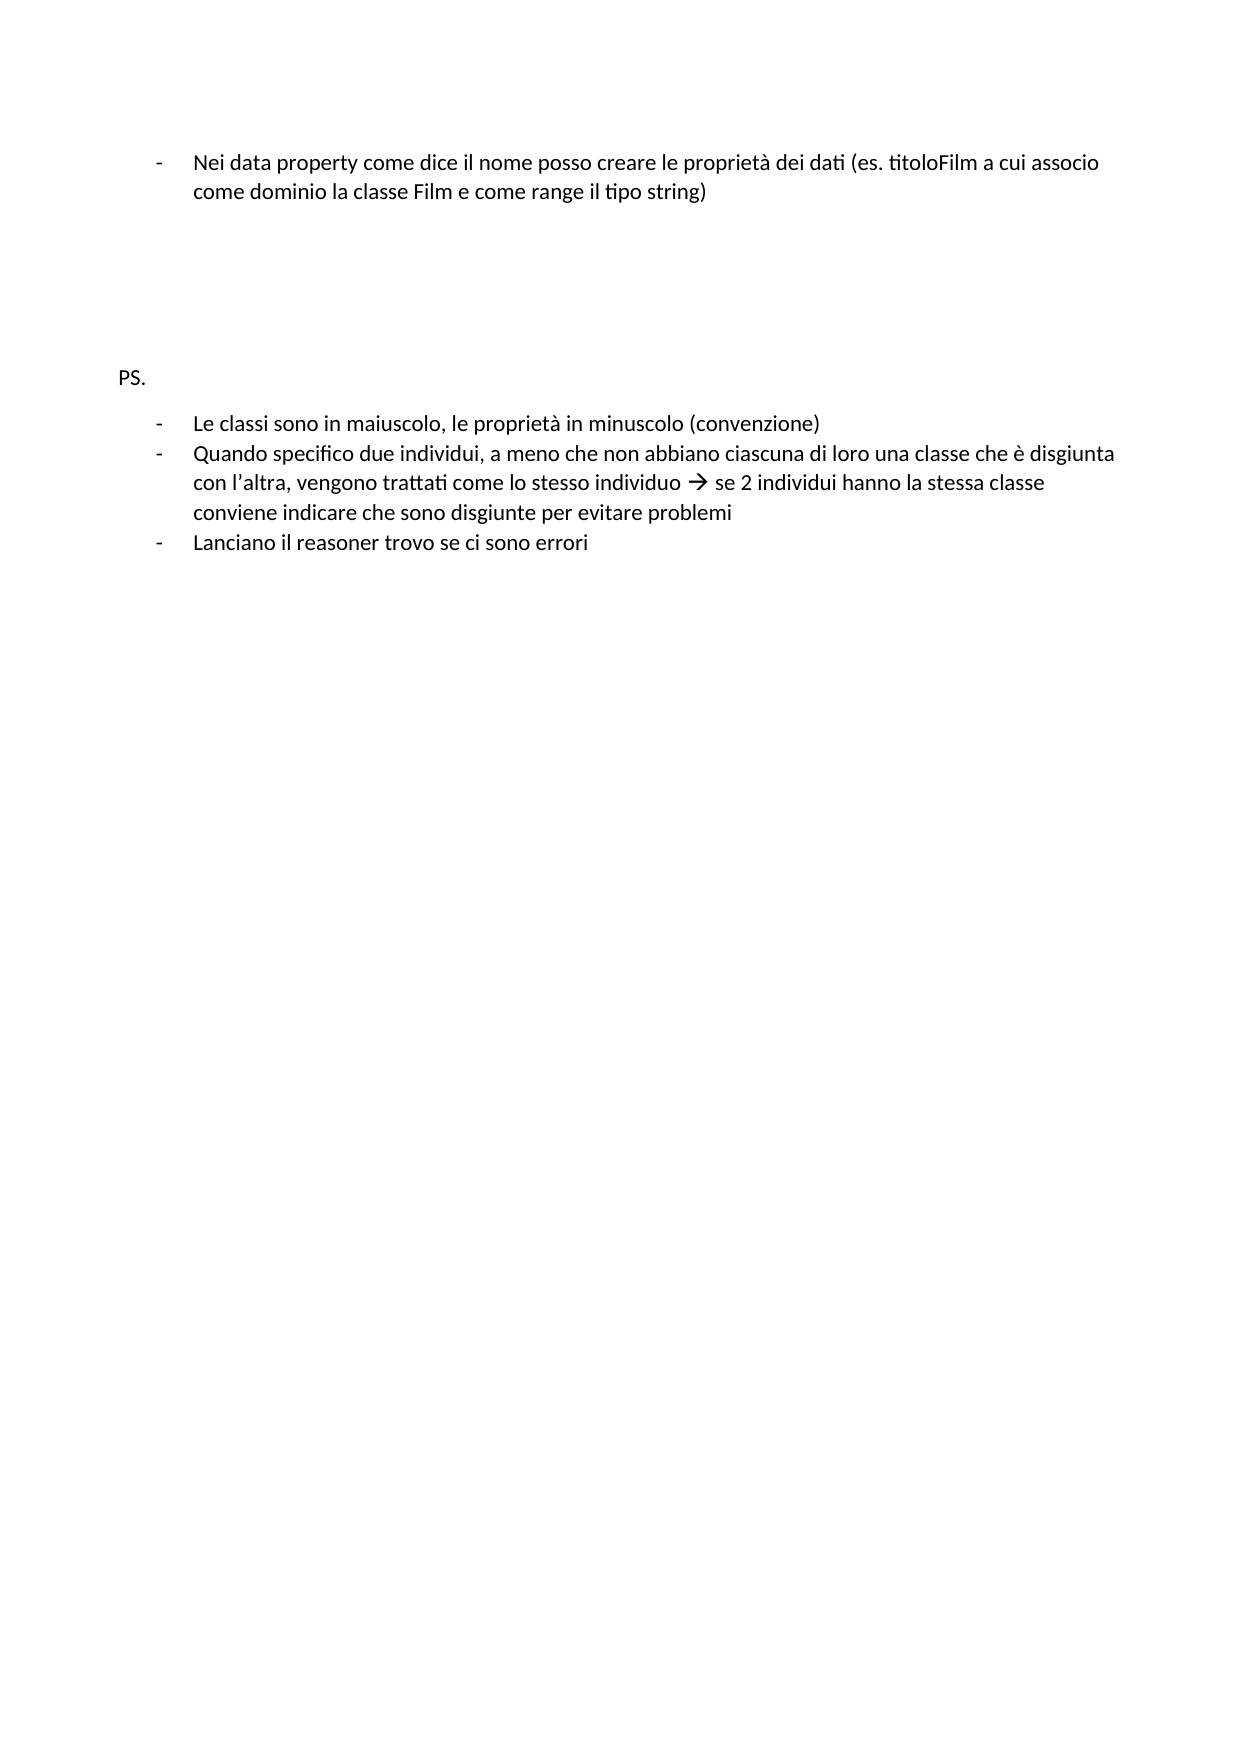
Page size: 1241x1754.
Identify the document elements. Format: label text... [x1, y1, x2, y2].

list Quando specifico due individui, a meno che non abbiano ciascuna di loro una classe che è disgiunta con l’altra, vengono trattati come lo stesso individuo  se 2 individui hanno la stessa classe conviene indicare che sono disgiunte per evitare problemi [156, 439, 1122, 526]
list Nei data property come dice il nome posso creare le proprietà dei dati (es. titoloFilm a cui associo come dominio la classe Film e come range il tipo string) [156, 148, 1122, 205]
list Lanciano il reasoner trovo se ci sono errori [156, 528, 1122, 556]
list Le classi sono in maiuscolo, le proprietà in minuscolo (convenzione) [156, 409, 1122, 437]
text PS. [118, 363, 1122, 391]
